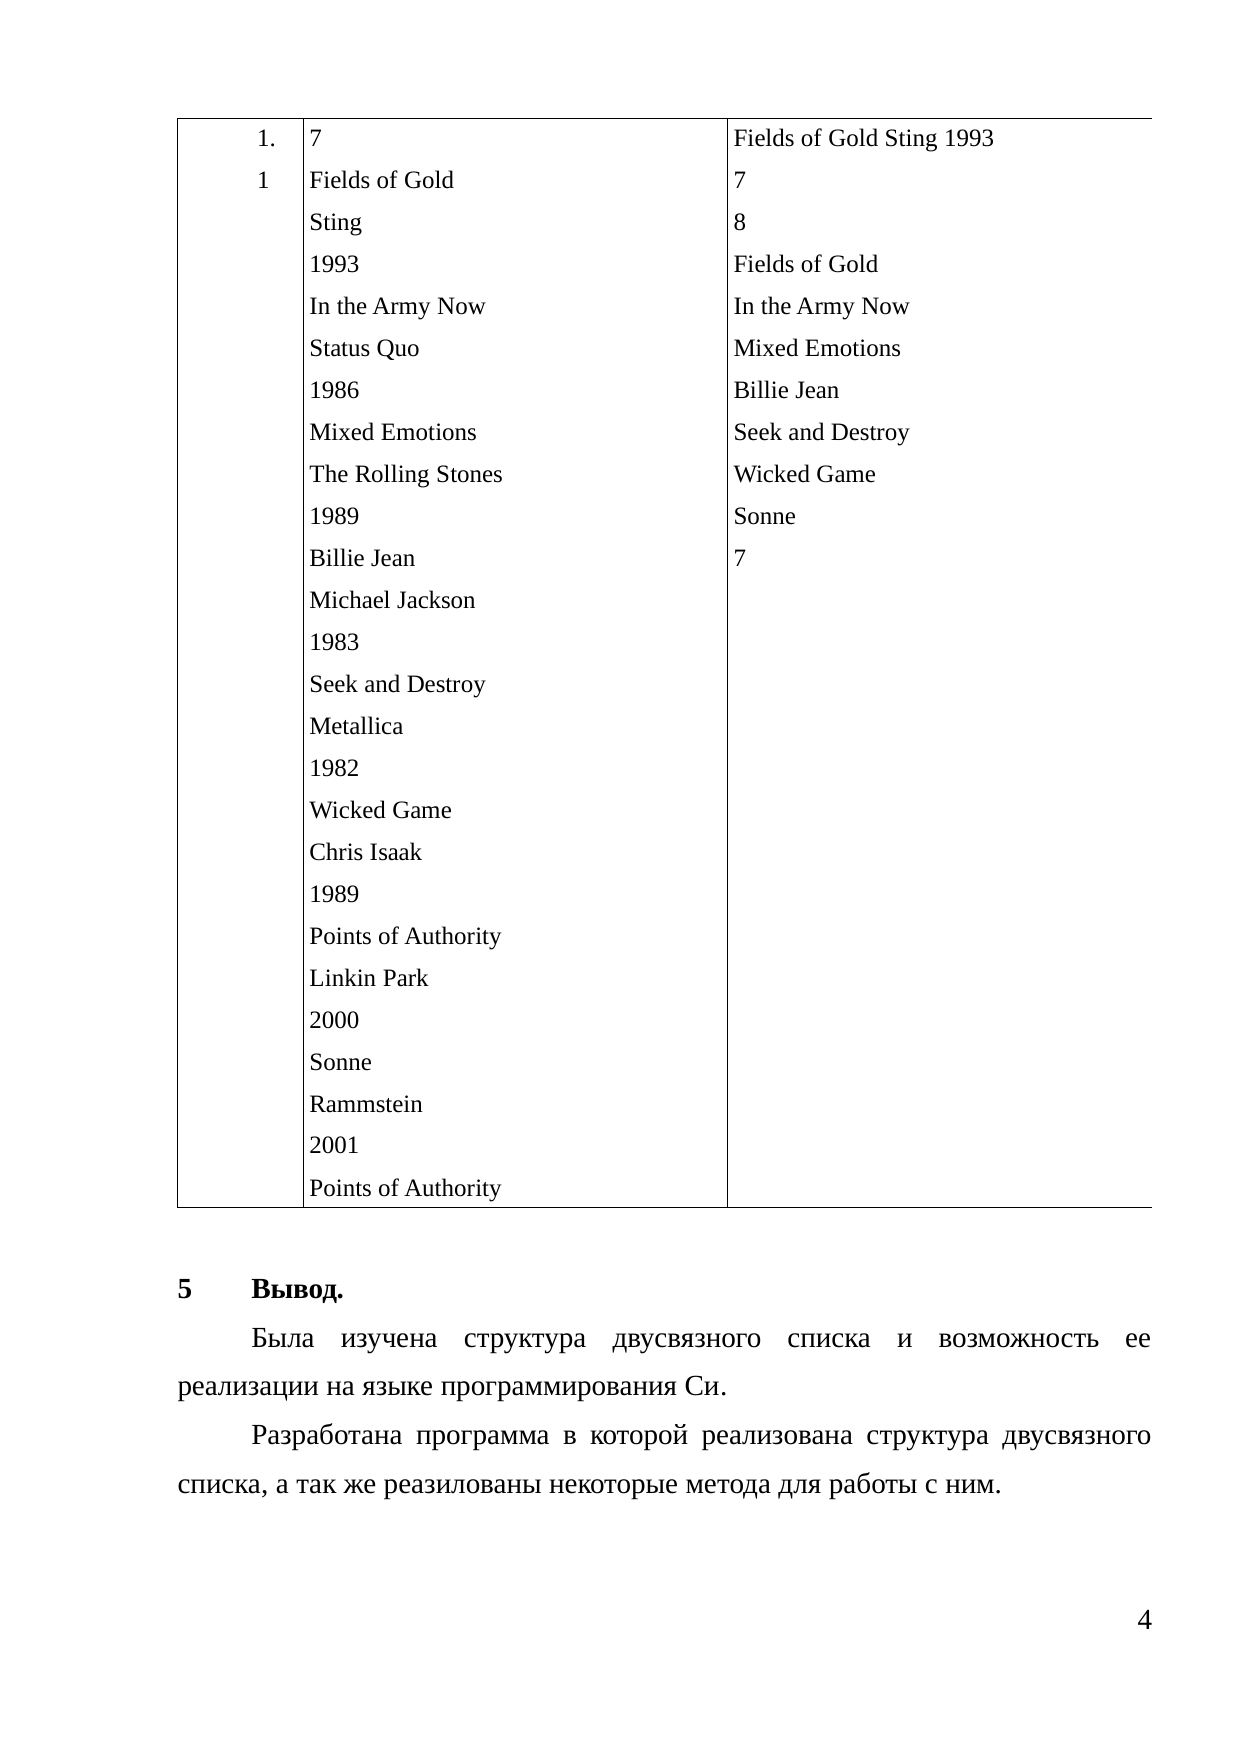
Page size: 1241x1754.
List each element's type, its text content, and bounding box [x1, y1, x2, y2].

text Была изучена структура двусвязного списка и возможность ее реализации на языке программирования Си. [177, 1321, 1152, 1402]
table_cell Fields of Gold Sting 1993 7 8 Fields of Gold In the Army Now Mixed Emotions Billie Jean Seek and Destroy Wicked Game Sonne 7 [728, 119, 1152, 1207]
table_cell 1 [178, 119, 303, 1207]
subtitle Вывод. [177, 1272, 1152, 1305]
text Разработана программа в которой реализована структура двусвязного списка, а так же реазилованы некоторые метода для работы с ним. [177, 1418, 1152, 1500]
table_cell 7 Fields of Gold Sting 1993 In the Army Now Status Quo 1986 Mixed Emotions The Rolling Stones 1989 Billie Jean Michael Jackson 1983 Seek and Destroy Metallica 1982 Wicked Game Chris Isaak 1989 Points of Authority Linkin Park 2000 Sonne Rammstein 2001 Points of Authority [304, 119, 727, 1207]
